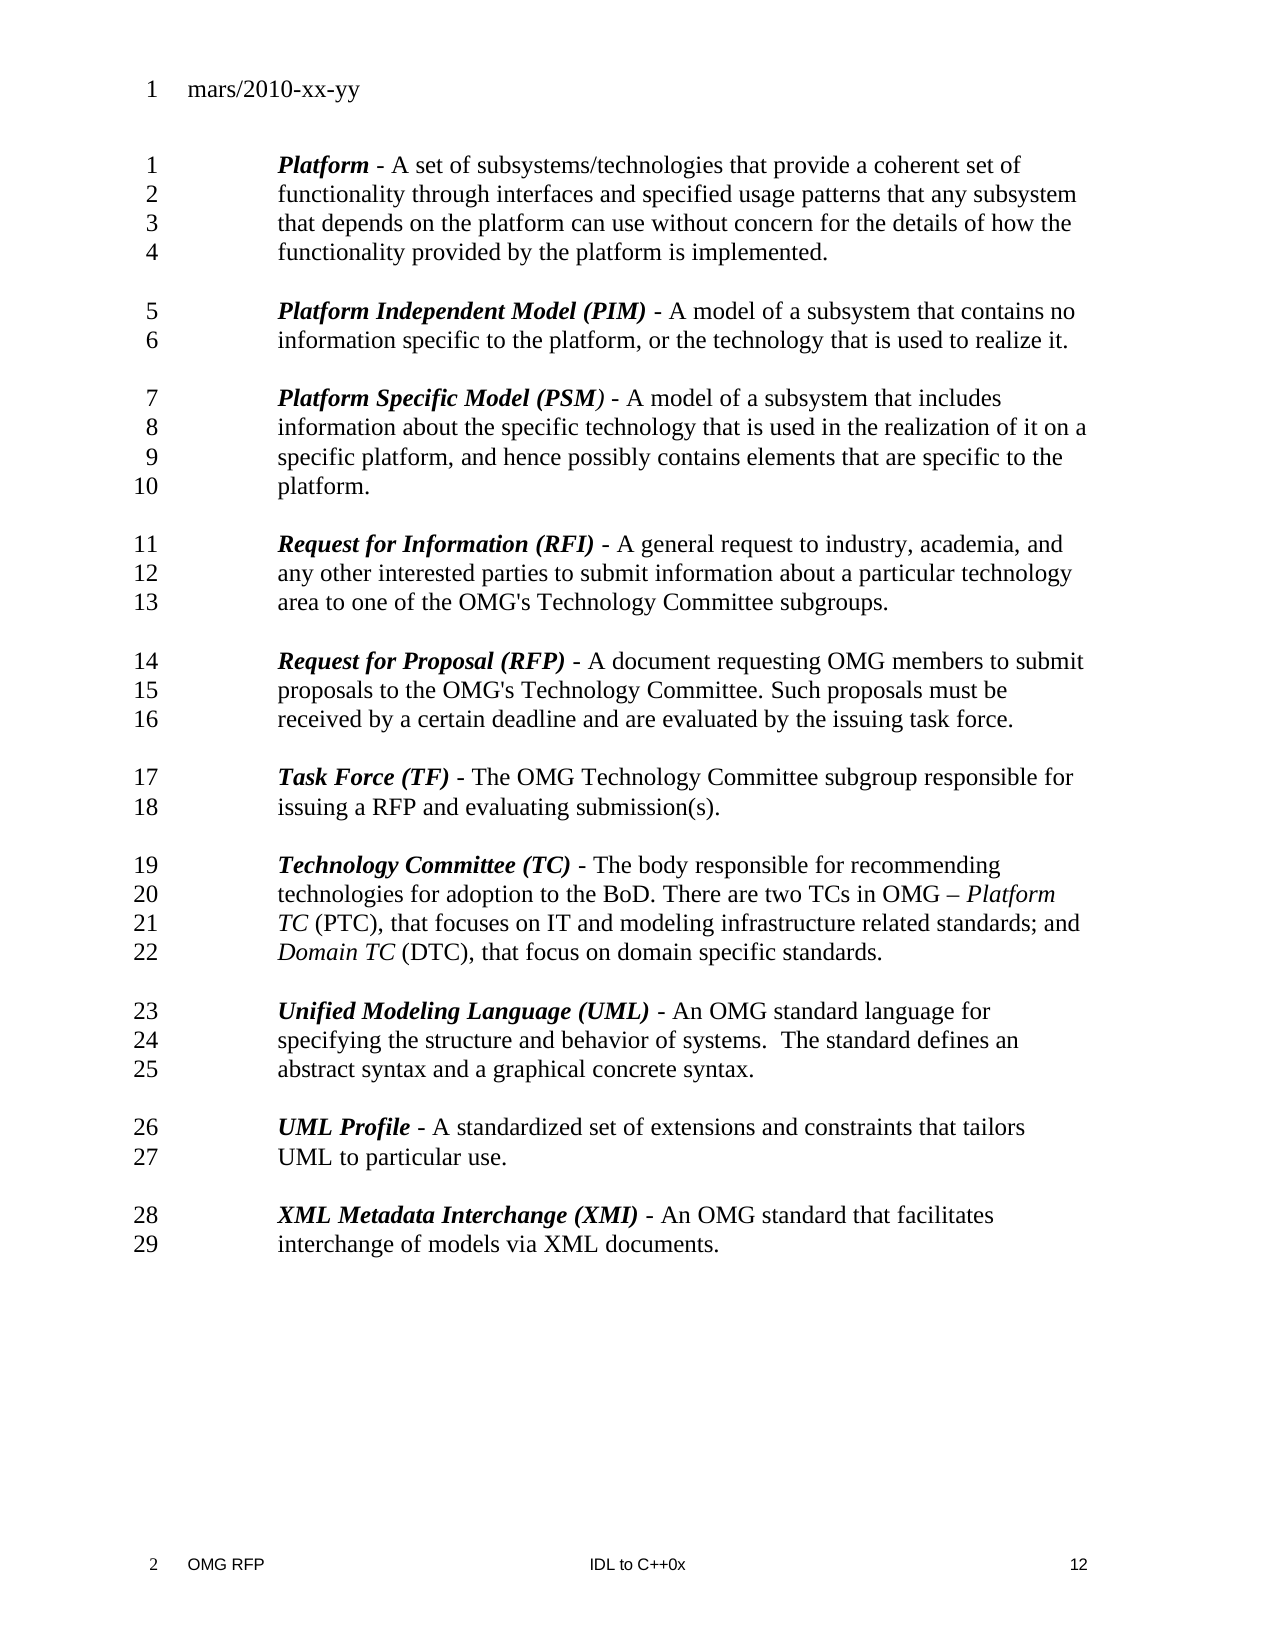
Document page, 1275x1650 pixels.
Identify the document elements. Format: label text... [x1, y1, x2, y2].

text Request for Information (RFI) - A general request to industry, academia, and any other interested parties to submit information about a particular technology area to one of the OMG's Technology Committee subgroups. [277, 529, 1087, 617]
text Platform - A set of subsystems/technologies that provide a coherent set of functionality through interfaces and specified usage patterns that any subsystem that depends on the platform can use without concern for the details of how the functionality provided by the platform is implemented. [277, 150, 1087, 267]
text Technology Committee (TC) - The body responsible for recommending technologies for adoption to the BoD. There are two TCs in OMG – Platform TC (PTC), that focuses on IT and modeling infrastructure related standards; and Domain TC (DTC), that focus on domain specific standards. [277, 850, 1087, 967]
text XML Metadata Interchange (XMI) - An OMG standard that facilitates interchange of models via XML documents. [277, 1200, 1087, 1258]
text Task Force (TF) - The OMG Technology Committee subgroup responsible for issuing a RFP and evaluating submission(s). [277, 762, 1087, 821]
text Unified Modeling Language (UML) - An OMG standard language for specifying the structure and behavior of systems. The standard defines an abstract syntax and a graphical concrete syntax. [277, 996, 1087, 1083]
text Request for Proposal (RFP) - A document requesting OMG members to submit proposals to the OMG's Technology Committee. Such proposals must be received by a certain deadline and are evaluated by the issuing task force. [277, 646, 1087, 733]
text Platform Specific Model (PSM) - A model of a subsystem that includes information about the specific technology that is used in the realization of it on a specific platform, and hence possibly contains elements that are specific to the platform. [277, 383, 1087, 500]
text Platform Independent Model (PIM) - A model of a subsystem that contains no information specific to the platform, or the technology that is used to realize it. [277, 296, 1087, 354]
text UML Profile - A standardized set of extensions and constraints that tailors UML to particular use. [277, 1112, 1087, 1171]
